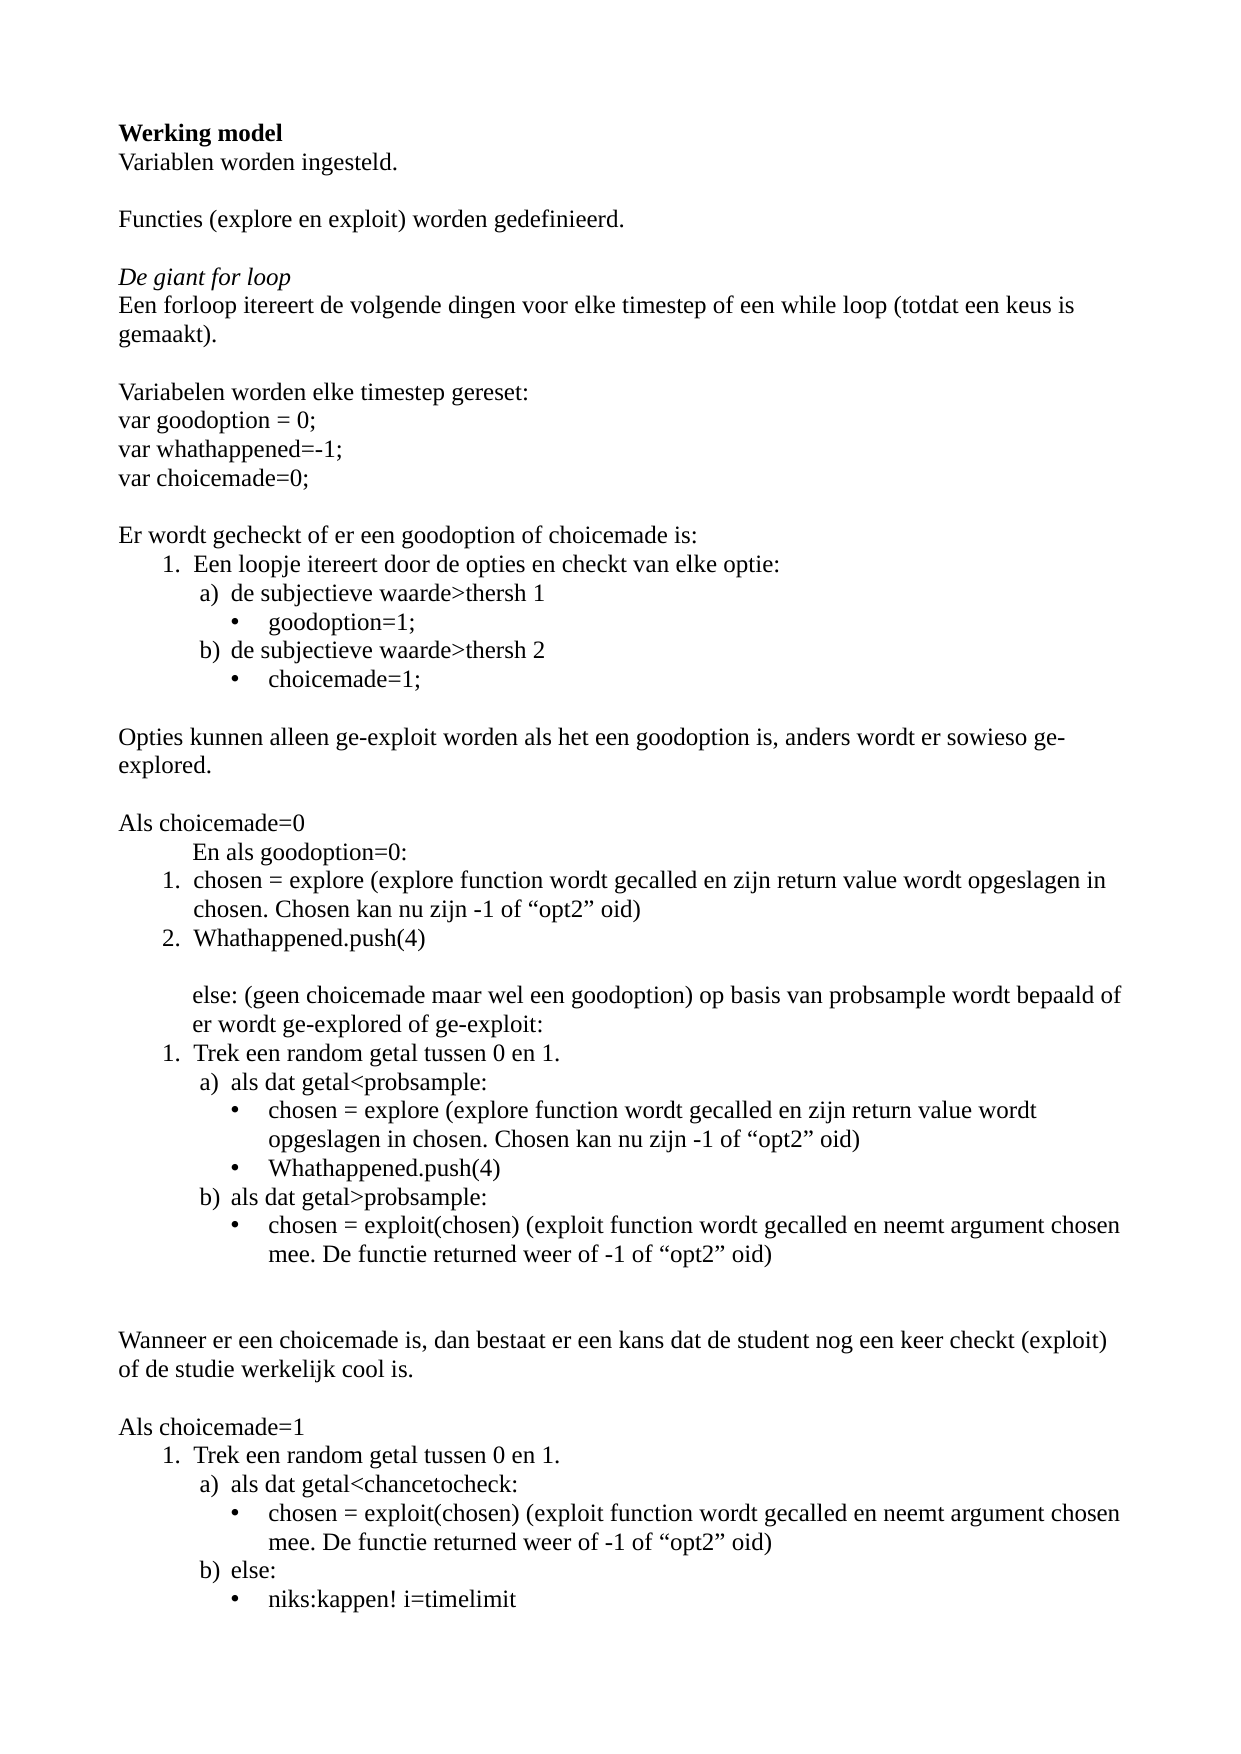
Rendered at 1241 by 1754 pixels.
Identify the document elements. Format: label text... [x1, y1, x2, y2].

text Variabelen worden elke timestep gereset: [118, 377, 1122, 406]
text Er wordt gecheckt of er een goodoption of choicemade is: [118, 521, 1122, 549]
list goodoption=1; [231, 607, 1122, 636]
list Een loopje itereert door de opties en checkt van elke optie: [156, 549, 1122, 578]
list Whathappened.push(4) [156, 923, 1122, 952]
list de subjectieve waarde>thersh 2 [193, 636, 1122, 664]
text Werking model [118, 118, 1122, 147]
list chosen = exploit(chosen) (exploit function wordt gecalled en neemt argument chosen mee. De functie returned weer of -1 of “opt2” oid) [231, 1211, 1122, 1268]
text var whathappened=-1; [118, 434, 1122, 463]
text else: (geen choicemade maar wel een goodoption) op basis van probsample wordt bepaald of er wordt ge-explored of ge-exploit: [118, 981, 1122, 1038]
list als dat getal<chancetocheck: [193, 1469, 1122, 1498]
list als dat getal>probsample: [193, 1182, 1122, 1211]
list als dat getal<probsample: [193, 1067, 1122, 1096]
text Functies (explore en exploit) worden gedefinieerd. [118, 204, 1122, 233]
text En als goodoption=0: [118, 837, 1122, 866]
list Whathappened.push(4) [231, 1153, 1122, 1182]
list niks:kappen! i=timelimit [231, 1584, 1122, 1613]
text Variablen worden ingesteld. [118, 147, 1122, 176]
list chosen = explore (explore function wordt gecalled en zijn return value wordt opgeslagen in chosen. Chosen kan nu zijn -1 of “opt2” oid) [231, 1096, 1122, 1153]
list chosen = explore (explore function wordt gecalled en zijn return value wordt opgeslagen in chosen. Chosen kan nu zijn -1 of “opt2” oid) [156, 866, 1122, 923]
text Wanneer er een choicemade is, dan bestaat er een kans dat de student nog een keer checkt (exploit) of de studie werkelijk cool is. [118, 1326, 1122, 1383]
list choicemade=1; [231, 664, 1122, 693]
text De giant for loop [118, 262, 1122, 291]
list de subjectieve waarde>thersh 1 [193, 578, 1122, 607]
text Als choicemade=0 [118, 808, 1122, 837]
list Trek een random getal tussen 0 en 1. [156, 1038, 1122, 1067]
text Opties kunnen alleen ge-exploit worden als het een goodoption is, anders wordt er sowieso ge-explored. [118, 722, 1122, 779]
list Trek een random getal tussen 0 en 1. [156, 1441, 1122, 1469]
text Als choicemade=1 [118, 1412, 1122, 1441]
text var goodoption = 0; [118, 406, 1122, 434]
list else: [193, 1556, 1122, 1584]
text var choicemade=0; [118, 463, 1122, 492]
list chosen = exploit(chosen) (exploit function wordt gecalled en neemt argument chosen mee. De functie returned weer of -1 of “opt2” oid) [231, 1498, 1122, 1556]
text Een forloop itereert de volgende dingen voor elke timestep of een while loop (totdat een keus is gemaakt). [118, 291, 1122, 348]
